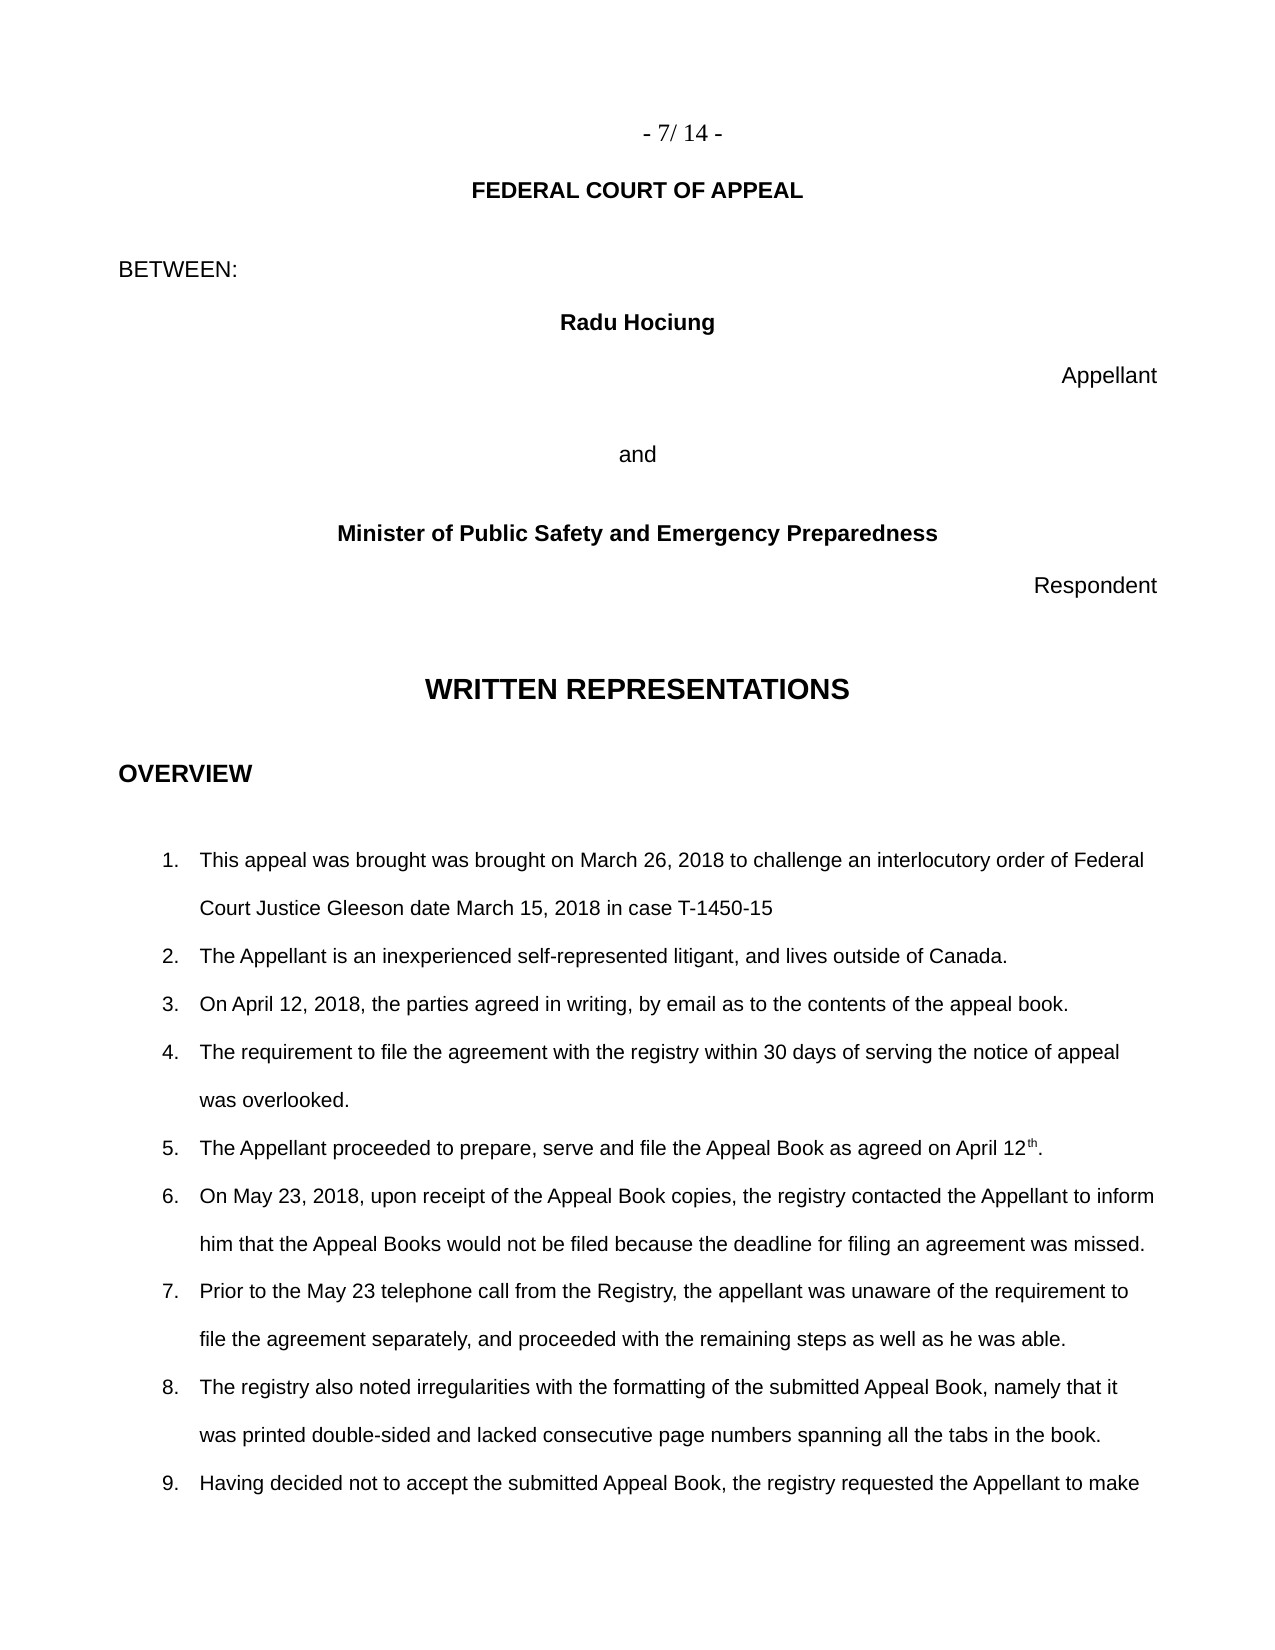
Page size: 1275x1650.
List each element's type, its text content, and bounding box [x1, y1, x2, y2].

subtitle The registry also noted irregularities with the formatting of the submitted Appeal Book, namely that it was printed double-sided and lacked consecutive page numbers spanning all the tabs in the book. [162, 1375, 1157, 1447]
subtitle The Appellant proceeded to prepare, serve and file the Appeal Book as agreed on April 12th. [162, 1136, 1157, 1159]
subtitle On May 23, 2018, upon receipt of the Appeal Book copies, the registry contacted the Appellant to inform him that the Appeal Books would not be filed because the deadline for filing an agreement was missed. [162, 1183, 1157, 1255]
subtitle This appeal was brought was brought on March 26, 2018 to challenge an interlocutory order of Federal Court Justice Gleeson date March 15, 2018 in case T-1450-15 [162, 848, 1157, 920]
subtitle FEDERAL COURT OF APPEAL [118, 177, 1157, 203]
subtitle Radu Hociung [118, 309, 1157, 335]
subtitle Respondent [118, 572, 1157, 599]
subtitle Prior to the May 23 telephone call from the Registry, the appellant was unaware of the requirement to file the agreement separately, and proceeded with the remaining steps as well as he was able. [162, 1279, 1157, 1351]
subtitle On April 12, 2018, the parties agreed in writing, by email as to the contents of the appeal book. [162, 992, 1157, 1016]
subtitle Appellant [118, 362, 1157, 388]
subtitle The Appellant is an inexperienced self-represented litigant, and lives outside of Canada. [162, 944, 1157, 968]
subtitle Having decided not to accept the submitted Appeal Book, the registry requested the Appellant to make [162, 1471, 1157, 1495]
subtitle OVERVIEW [118, 759, 1157, 788]
subtitle WRITTEN REPRESENTATIONS [118, 672, 1157, 705]
subtitle Minister of Public Safety and Emergency Preparedness [118, 520, 1157, 546]
subtitle BETWEEN: [118, 256, 1157, 282]
subtitle and [118, 441, 1157, 467]
subtitle The requirement to file the agreement with the registry within 30 days of serving the notice of appeal was overlooked. [162, 1040, 1157, 1112]
